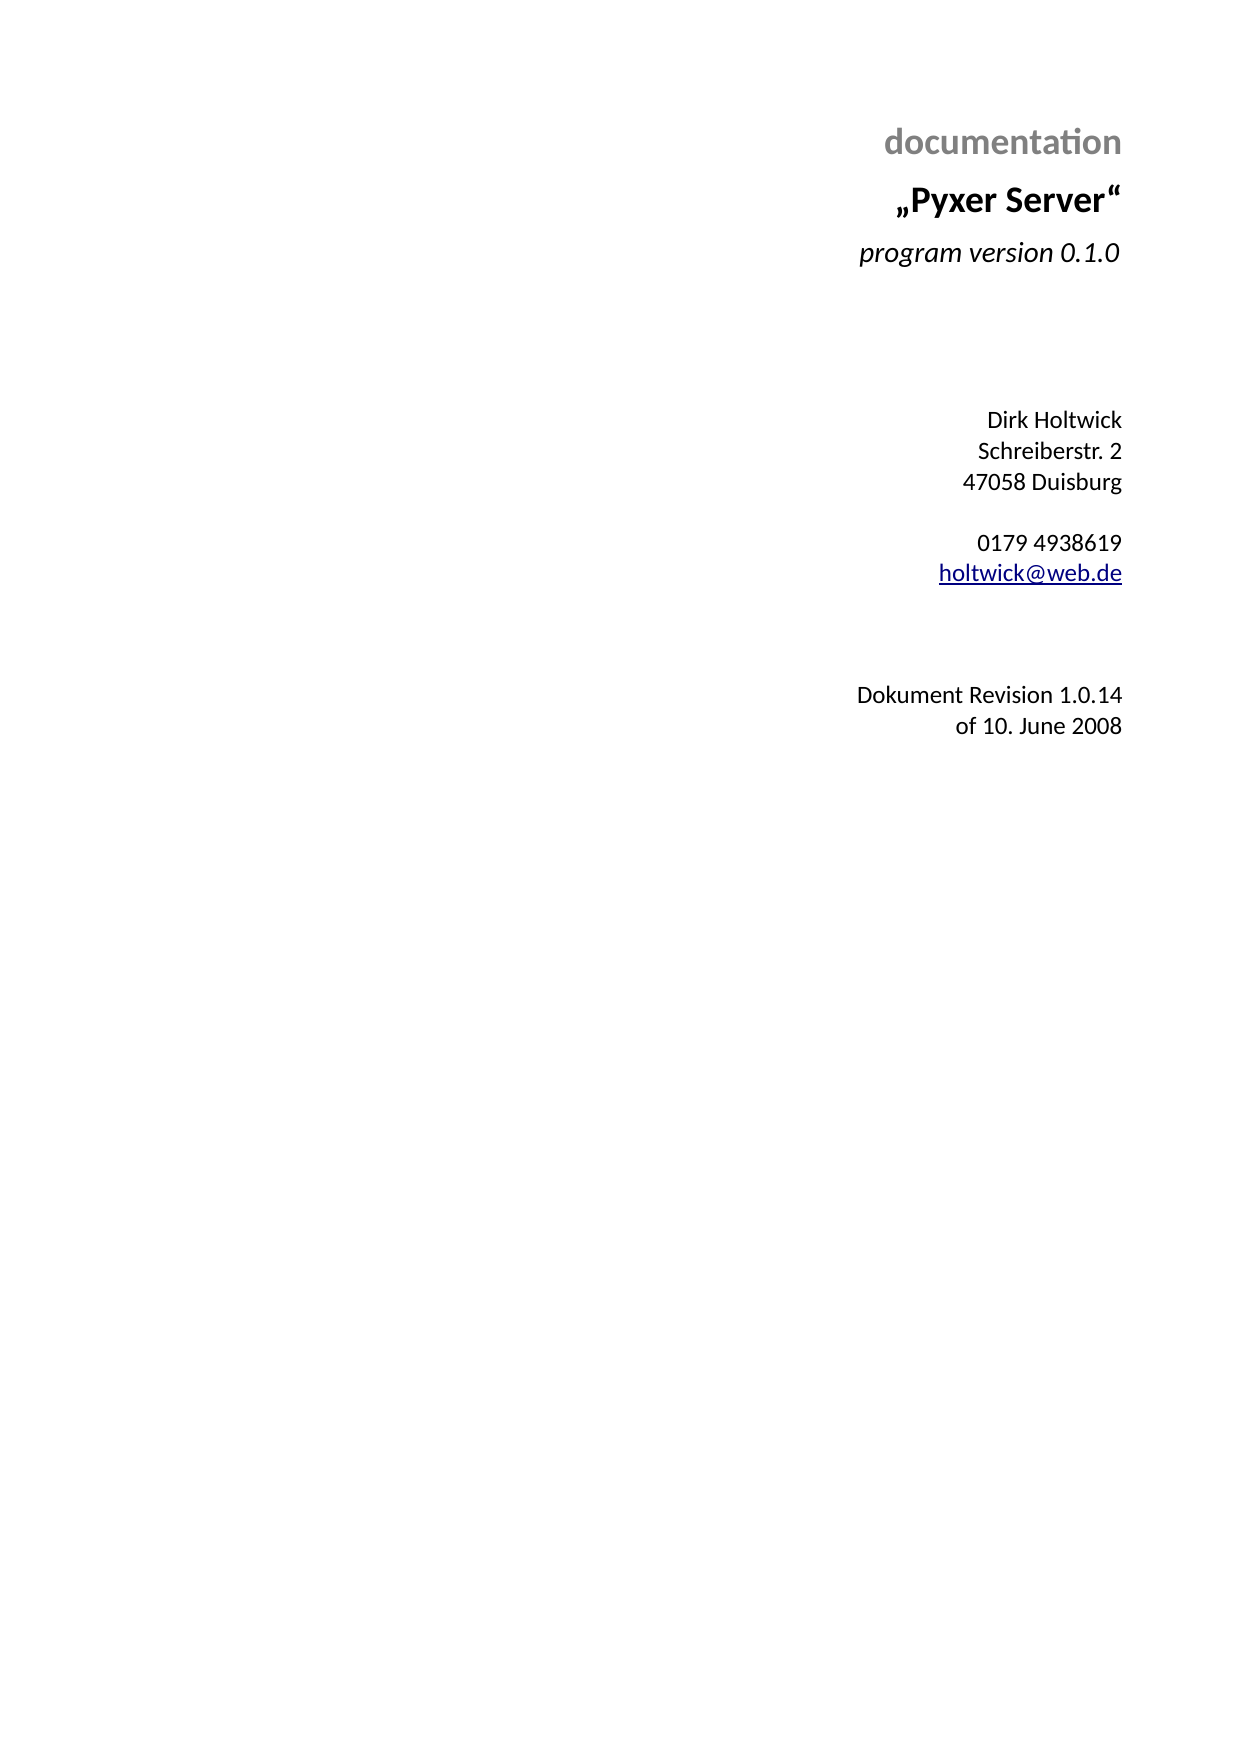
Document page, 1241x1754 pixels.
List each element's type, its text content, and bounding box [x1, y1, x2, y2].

subtitle program version 0.1.0 [118, 234, 1122, 270]
text 47058 Duisburg [118, 466, 1122, 496]
text Dirk Holtwick [118, 405, 1122, 435]
text Dokument Revision 1.0.14 [118, 679, 1122, 710]
text Schreiberstr. 2 [118, 435, 1122, 466]
title documentation [118, 118, 1122, 164]
title „Pyxer Server“ [118, 176, 1122, 222]
text holtwick@web.de [118, 557, 1122, 588]
text 0179 4938619 [118, 527, 1122, 557]
text of 10. June 2008 [118, 710, 1122, 740]
